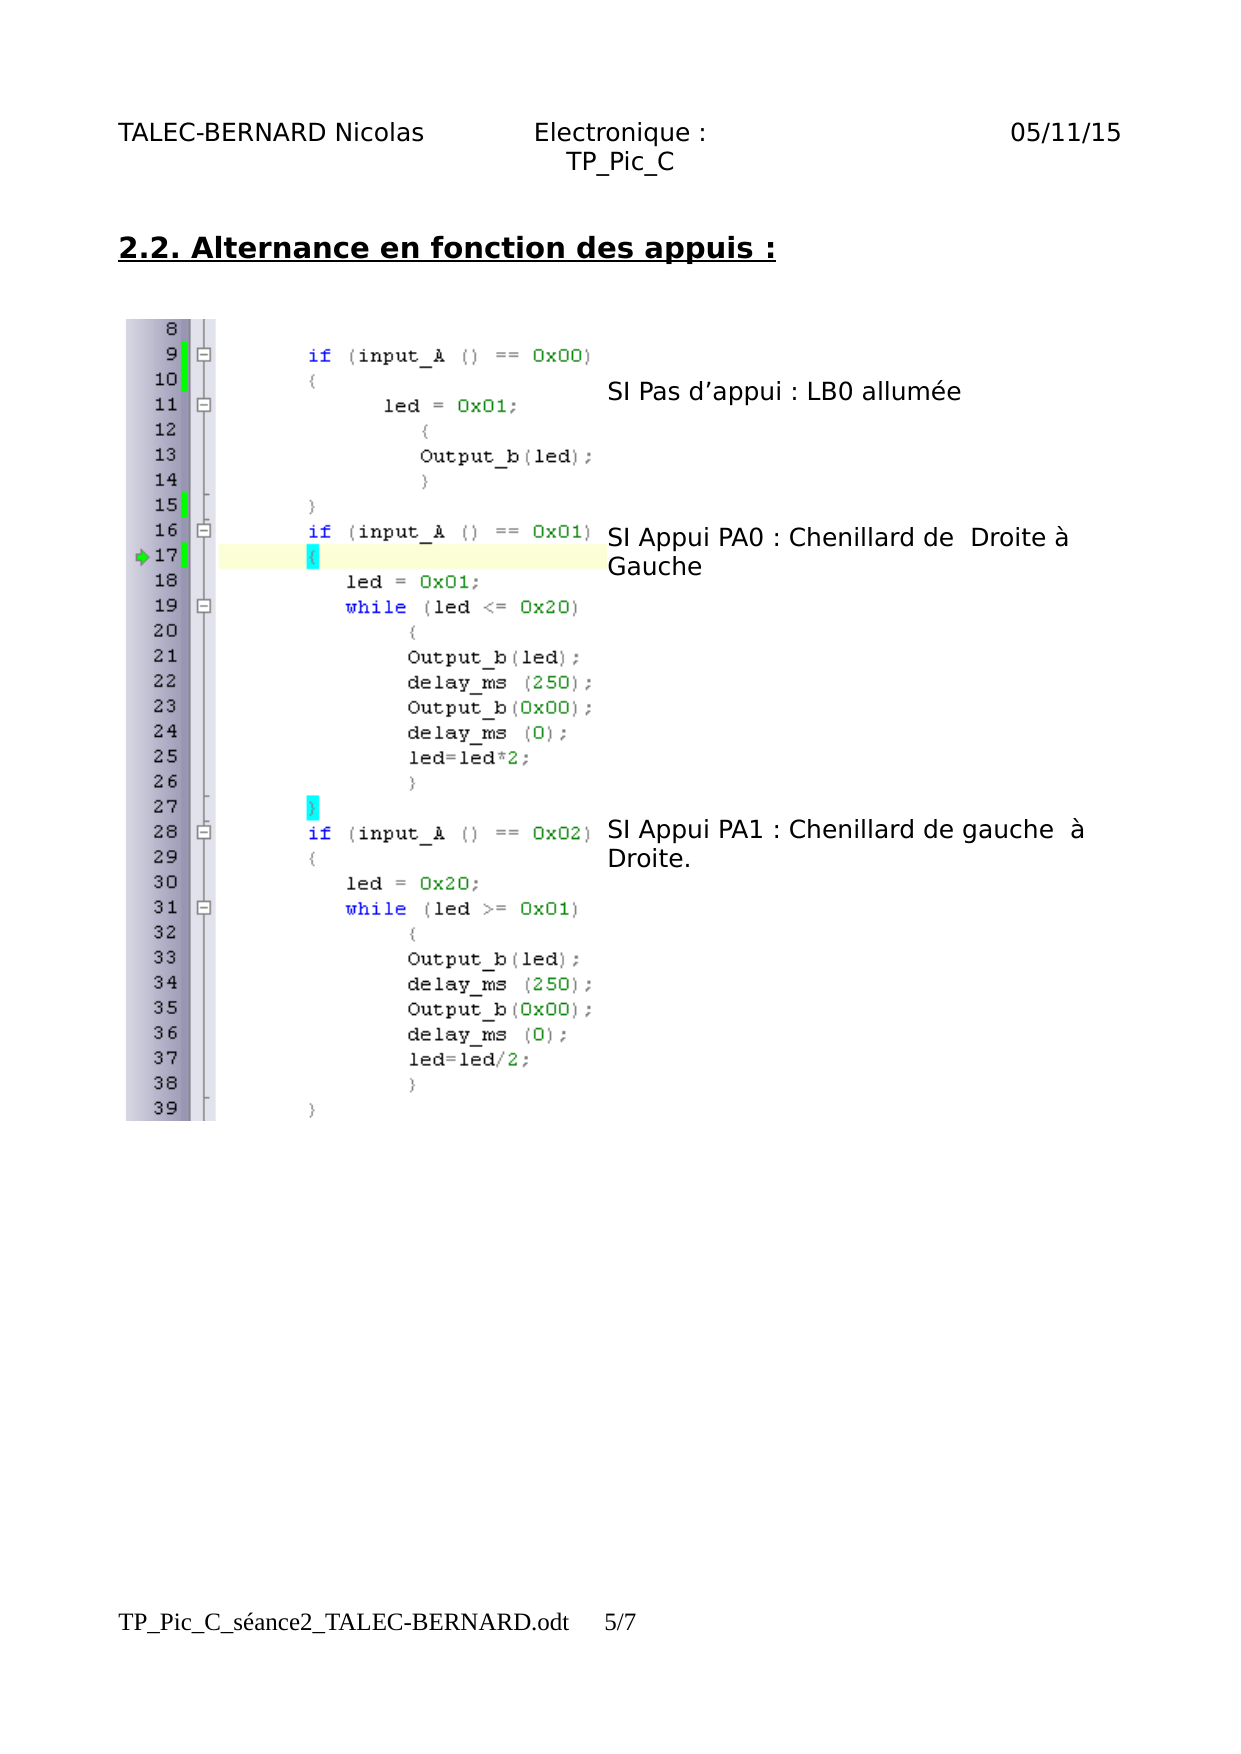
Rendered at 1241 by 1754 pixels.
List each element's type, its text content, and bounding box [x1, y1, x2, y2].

list SI Appui PA1 : Chenillard de gauche à Droite. [608, 815, 1122, 873]
subtitle 2.2. Alternance en fonction des appuis : [118, 231, 1122, 265]
list SI Appui PA0 : Chenillard de Droite à Gauche [608, 523, 1122, 582]
list SI Pas d’appui : LB0 allumée [608, 377, 1122, 407]
